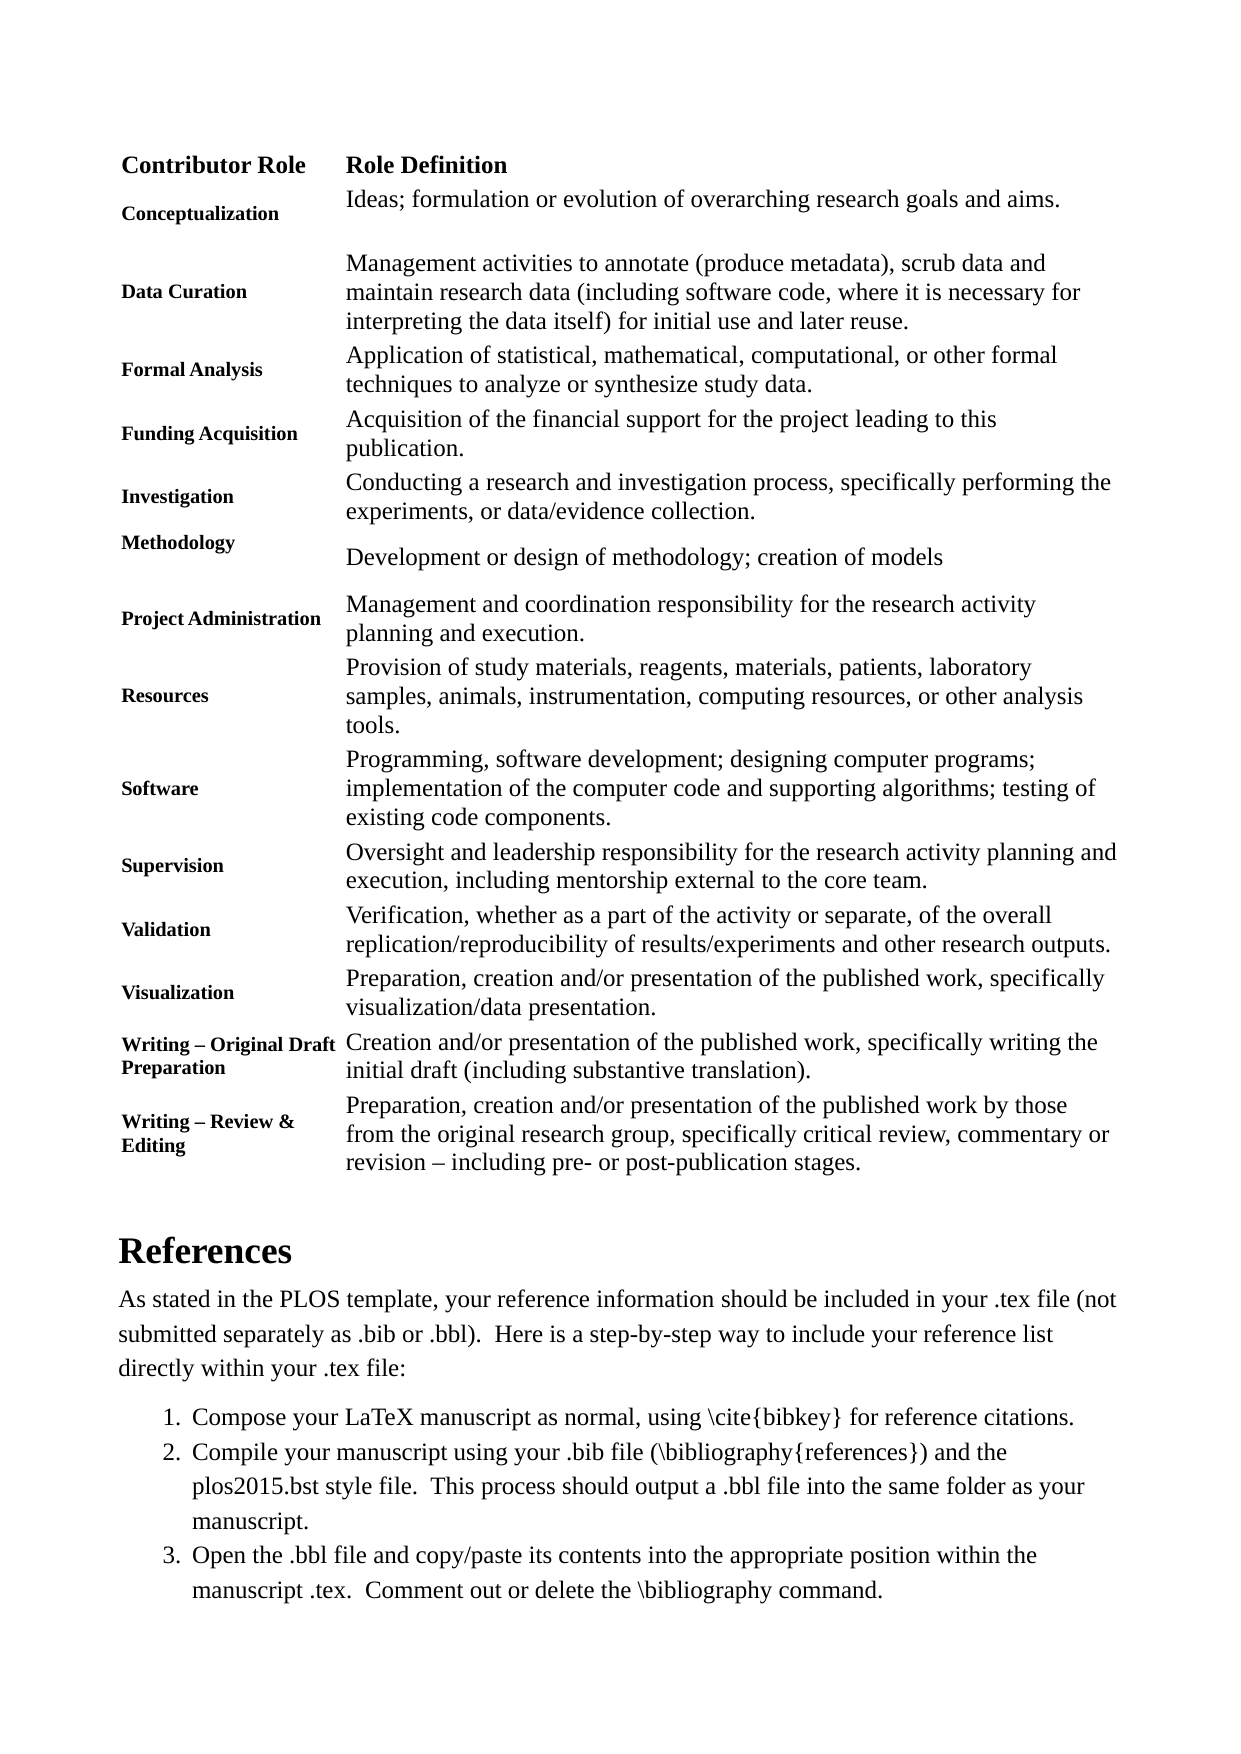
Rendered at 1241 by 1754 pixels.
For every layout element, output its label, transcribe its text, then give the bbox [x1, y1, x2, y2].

list Compile your manuscript using your .bib file (\bibliography{references}) and the plos2015.bst style file. This process should output a .bbl file into the same folder as your manuscript. [162, 1437, 1122, 1534]
table_cell Writing – Original Draft Preparation [118, 1024, 343, 1087]
table_cell Formal Analysis [118, 338, 343, 401]
table_cell Conducting a research and investigation process, specifically performing the experiments, or data/evidence collection. [343, 464, 1122, 528]
table_cell Provision of study materials, reagents, materials, patients, laboratory samples, animals, instrumentation, computing resources, or other analysis tools. [343, 650, 1122, 742]
table_cell Funding Acquisition [118, 401, 343, 464]
table_cell Programming, software development; designing computer programs; implementation of the computer code and supporting algorithms; testing of existing code components. [343, 742, 1122, 834]
table_cell Acquisition of the financial support for the project leading to this publication. [343, 401, 1122, 464]
table_cell Supervision [118, 834, 343, 897]
table_header Role Definition [343, 147, 1122, 181]
table_cell Resources [118, 650, 343, 742]
table_cell Verification, whether as a part of the activity or separate, of the overall replication/reproducibility of results/experiments and other research outputs. [343, 897, 1122, 960]
table_cell Ideas; formulation or evolution of overarching research goals and aims. [343, 181, 1122, 246]
table_cell Writing – Review & Editing [118, 1087, 343, 1179]
table_cell Management and coordination responsibility for the research activity planning and execution. [343, 586, 1122, 649]
table_cell Project Administration [118, 586, 343, 649]
table_cell Software [118, 742, 343, 834]
table_cell Oversight and leadership responsibility for the research activity planning and execution, including mentorship external to the core team. [343, 834, 1122, 897]
table_cell Application of statistical, mathematical, computational, or other formal techniques to analyze or synthesize study data. [343, 338, 1122, 401]
table_cell Conceptualization [118, 181, 343, 246]
text As stated in the PLOS template, your reference information should be included in your .tex file (not submitted separately as .bib or .bbl). Here is a step-by-step way to include your reference list directly within your .tex file: [118, 1284, 1122, 1382]
table_cell Management activities to annotate (produce metadata), scrub data and maintain research data (including software code, where it is necessary for interpreting the data itself) for initial use and later reuse. [343, 246, 1122, 338]
table_cell Preparation, creation and/or presentation of the published work, specifically visualization/data presentation. [343, 960, 1122, 1024]
subtitle References [118, 1229, 1122, 1272]
table_cell Methodology [118, 528, 343, 586]
table_header Contributor Role [118, 147, 343, 181]
table_cell Validation [118, 897, 343, 960]
table_cell Data Curation [118, 246, 343, 338]
list Compose your LaTeX manuscript as normal, using \cite{bibkey} for reference citations. [162, 1402, 1122, 1431]
table_cell Visualization [118, 960, 343, 1024]
table_cell Investigation [118, 464, 343, 528]
table_cell Development or design of methodology; creation of models [343, 528, 1122, 586]
table_cell Preparation, creation and/or presentation of the published work by those from the original research group, specifically critical review, commentary or revision – including pre- or post-publication stages. [343, 1087, 1122, 1179]
list Open the .bbl file and copy/paste its contents into the appropriate position within the manuscript .tex. Comment out or delete the \bibliography command. [162, 1540, 1122, 1603]
table_cell Creation and/or presentation of the published work, specifically writing the initial draft (including substantive translation). [343, 1024, 1122, 1087]
